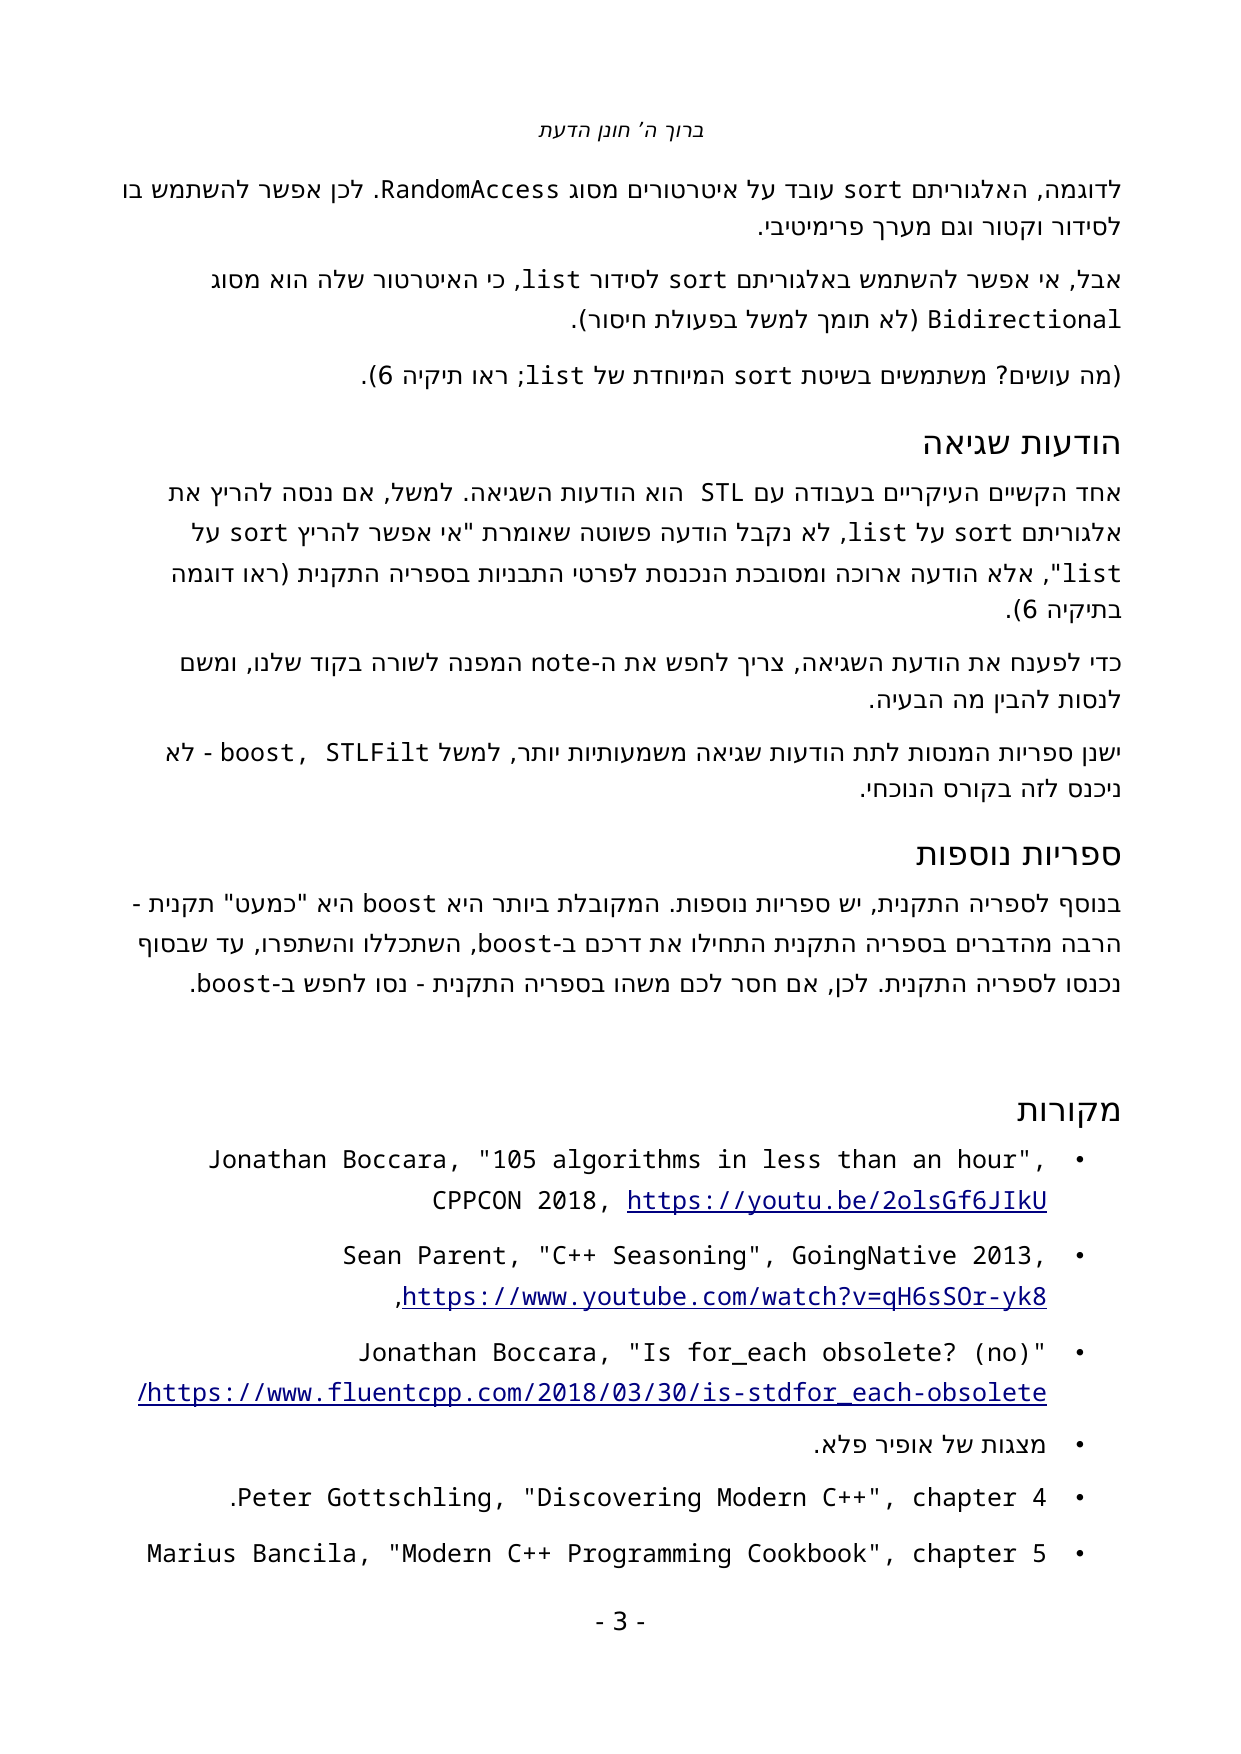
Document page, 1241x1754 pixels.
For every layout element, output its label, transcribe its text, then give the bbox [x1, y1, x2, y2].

subtitle ספריות נוספות [118, 834, 1122, 873]
subtitle הודעות שגיאה [118, 423, 1122, 462]
list Marius Bancila, "Modern C++ Programming Cookbook", chapter 5 [118, 1536, 1084, 1569]
list Jonathan Boccara, "Is for_each obsolete? (no)" https://www.fluentcpp.com/2018/03/30/is-stdfor_each-obsolete/ [118, 1334, 1084, 1409]
text ישנן ספריות המנסות לתת הודעות שגיאה משמעותיות יותר, למשל boost, STLFilt - לא ניכנס לזה בקורס הנוכחי. [118, 734, 1122, 803]
text בנוסף לספריה התקנית, יש ספריות נוספות. המקובלת ביותר היא boost היא "כמעט" תקנית - הרבה מהדברים בספריה התקנית התחילו את דרכם ב-boost, השתכללו והשתפרו, עד שבסוף נכנסו לספריה התקנית. לכן, אם חסר לכם משהו בספריה התקנית - נסו לחפש ב-boost. [118, 886, 1122, 999]
text אחד הקשיים העיקריים בעבודה עם STL הוא הודעות השגיאה. למשל, אם ננסה להריץ את אלגוריתם sort על list, לא נקבל הודעה פשוטה שאומרת "אי אפשר להריץ sort על list", אלא הודעה ארוכה ומסובכת הנכנסת לפרטי התבניות בספריה התקנית (ראו דוגמה בתיקיה 6). [118, 475, 1122, 624]
text לדוגמה, האלגוריתם sort עובד על איטרטורים מסוג RandomAccess. לכן אפשר להשתמש בו לסידור וקטור וגם מערך פרימיטיבי. [118, 172, 1122, 241]
list Sean Parent, "C++ Seasoning", GoingNative 2013, https://www.youtube.com/watch?v=qH6sSOr-yk8, [118, 1238, 1084, 1313]
text אבל, אי אפשר להשתמש באלגוריתם sort לסידור list, כי האיטרטור שלה הוא מסוג Bidirectional (לא תומך למשל בפעולת חיסור). [118, 261, 1122, 336]
subtitle מקורות [118, 1090, 1122, 1129]
list מצגות של אופיר פלא. [118, 1431, 1084, 1460]
list Peter Gottschling, "Discovering Modern C++", chapter 4. [118, 1480, 1084, 1514]
text כדי לפענח את הודעת השגיאה, צריך לחפש את ה-note המפנה לשורה בקוד שלנו, ומשם לנסות להבין מה הבעיה. [118, 645, 1122, 714]
list Jonathan Boccara, "105 algorithms in less than an hour", CPPCON 2018, https://youtu.be/2olsGf6JIkU [118, 1142, 1084, 1217]
text (מה עושים? משתמשים בשיטת sort המיוחדת של list; ראו תיקיה 6). [118, 358, 1122, 392]
